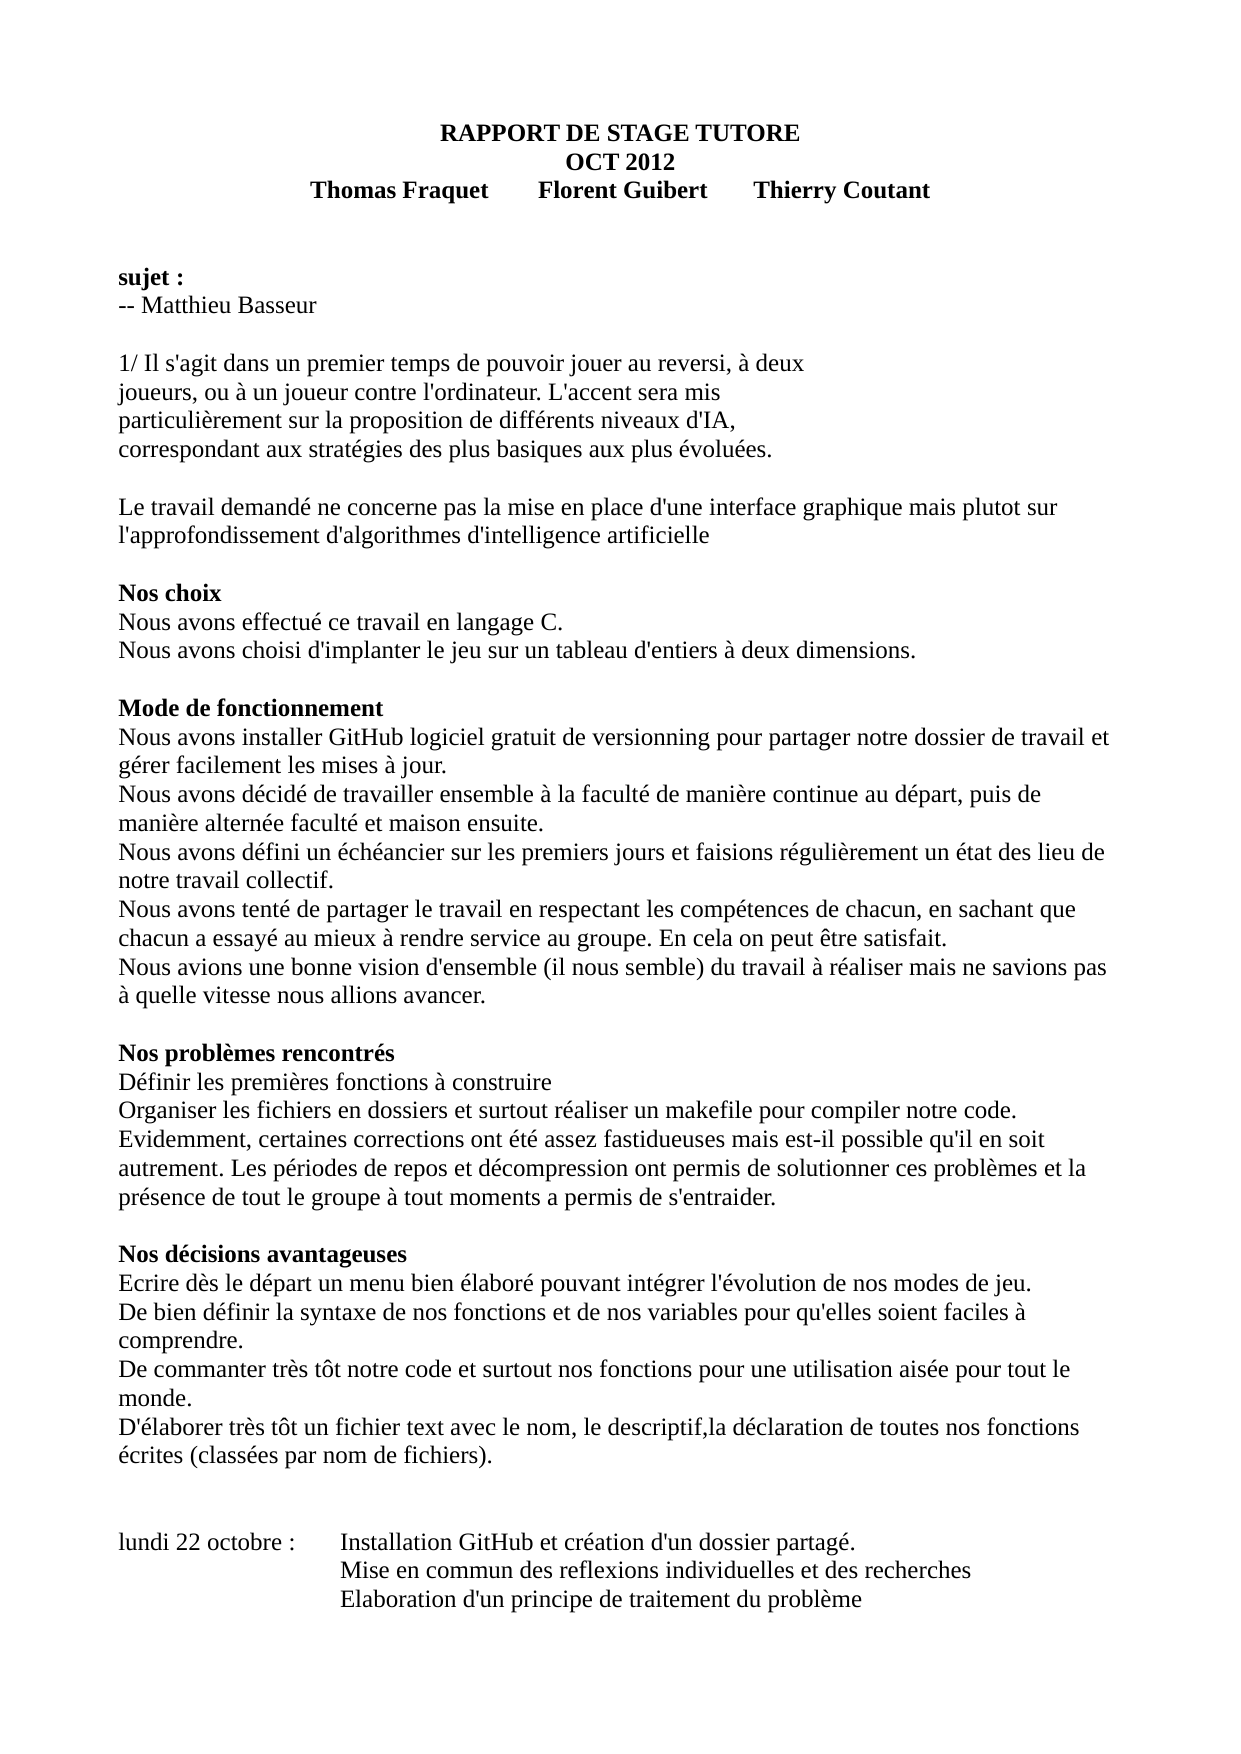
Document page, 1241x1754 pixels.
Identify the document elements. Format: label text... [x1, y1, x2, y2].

text Nos problèmes rencontrés [118, 1038, 1122, 1067]
text Nous avons choisi d'implanter le jeu sur un tableau d'entiers à deux dimensions. [118, 636, 1122, 664]
text Nous avons installer GitHub logiciel gratuit de versionning pour partager notre dossier de travail et gérer facilement les mises à jour. [118, 722, 1122, 779]
text Nos décisions avantageuses [118, 1239, 1122, 1268]
text Nous avons effectué ce travail en langage C. [118, 607, 1122, 636]
text Organiser les fichiers en dossiers et surtout réaliser un makefile pour compiler notre code. [118, 1096, 1122, 1124]
text correspondant aux stratégies des plus basiques aux plus évoluées. [118, 434, 1122, 463]
text Elaboration d'un principe de traitement du problème [118, 1584, 1122, 1613]
text joueurs, ou à un joueur contre l'ordinateur. L'accent sera mis [118, 377, 1122, 406]
text Mode de fonctionnement [118, 693, 1122, 722]
text -- Matthieu Basseur [118, 291, 1122, 319]
text Nous avons défini un échéancier sur les premiers jours et faisions régulièrement un état des lieu de notre travail collectif. [118, 837, 1122, 894]
text Evidemment, certaines corrections ont été assez fastidueuses mais est-il possible qu'il en soit autrement. Les périodes de repos et décompression ont permis de solutionner ces problèmes et la présence de tout le groupe à tout moments a permis de s'entraider. [118, 1124, 1122, 1211]
text OCT 2012 [118, 147, 1122, 176]
text Nous avons tenté de partager le travail en respectant les compétences de chacun, en sachant que chacun a essayé au mieux à rendre service au groupe. En cela on peut être satisfait. [118, 894, 1122, 952]
text 1/ Il s'agit dans un premier temps de pouvoir jouer au reversi, à deux [118, 348, 1122, 377]
text De bien définir la syntaxe de nos fonctions et de nos variables pour qu'elles soient faciles à comprendre. [118, 1297, 1122, 1354]
text Définir les premières fonctions à construire [118, 1067, 1122, 1096]
text lundi 22 octobre : Installation GitHub et création d'un dossier partagé. [118, 1527, 1122, 1556]
text RAPPORT DE STAGE TUTORE [118, 118, 1122, 147]
text Nos choix [118, 578, 1122, 607]
text De commanter très tôt notre code et surtout nos fonctions pour une utilisation aisée pour tout le monde. [118, 1354, 1122, 1412]
text D'élaborer très tôt un fichier text avec le nom, le descriptif,la déclaration de toutes nos fonctions écrites (classées par nom de fichiers). [118, 1412, 1122, 1469]
text Nous avions une bonne vision d'ensemble (il nous semble) du travail à réaliser mais ne savions pas à quelle vitesse nous allions avancer. [118, 952, 1122, 1009]
text particulièrement sur la proposition de différents niveaux d'IA, [118, 406, 1122, 434]
text Thomas Fraquet Florent Guibert Thierry Coutant [118, 176, 1122, 204]
text sujet : [118, 262, 1122, 291]
text Nous avons décidé de travailler ensemble à la faculté de manière continue au départ, puis de manière alternée faculté et maison ensuite. [118, 779, 1122, 837]
text Mise en commun des reflexions individuelles et des recherches [118, 1556, 1122, 1584]
text Le travail demandé ne concerne pas la mise en place d'une interface graphique mais plutot sur l'approfondissement d'algorithmes d'intelligence artificielle [118, 492, 1122, 549]
text Ecrire dès le départ un menu bien élaboré pouvant intégrer l'évolution de nos modes de jeu. [118, 1268, 1122, 1297]
